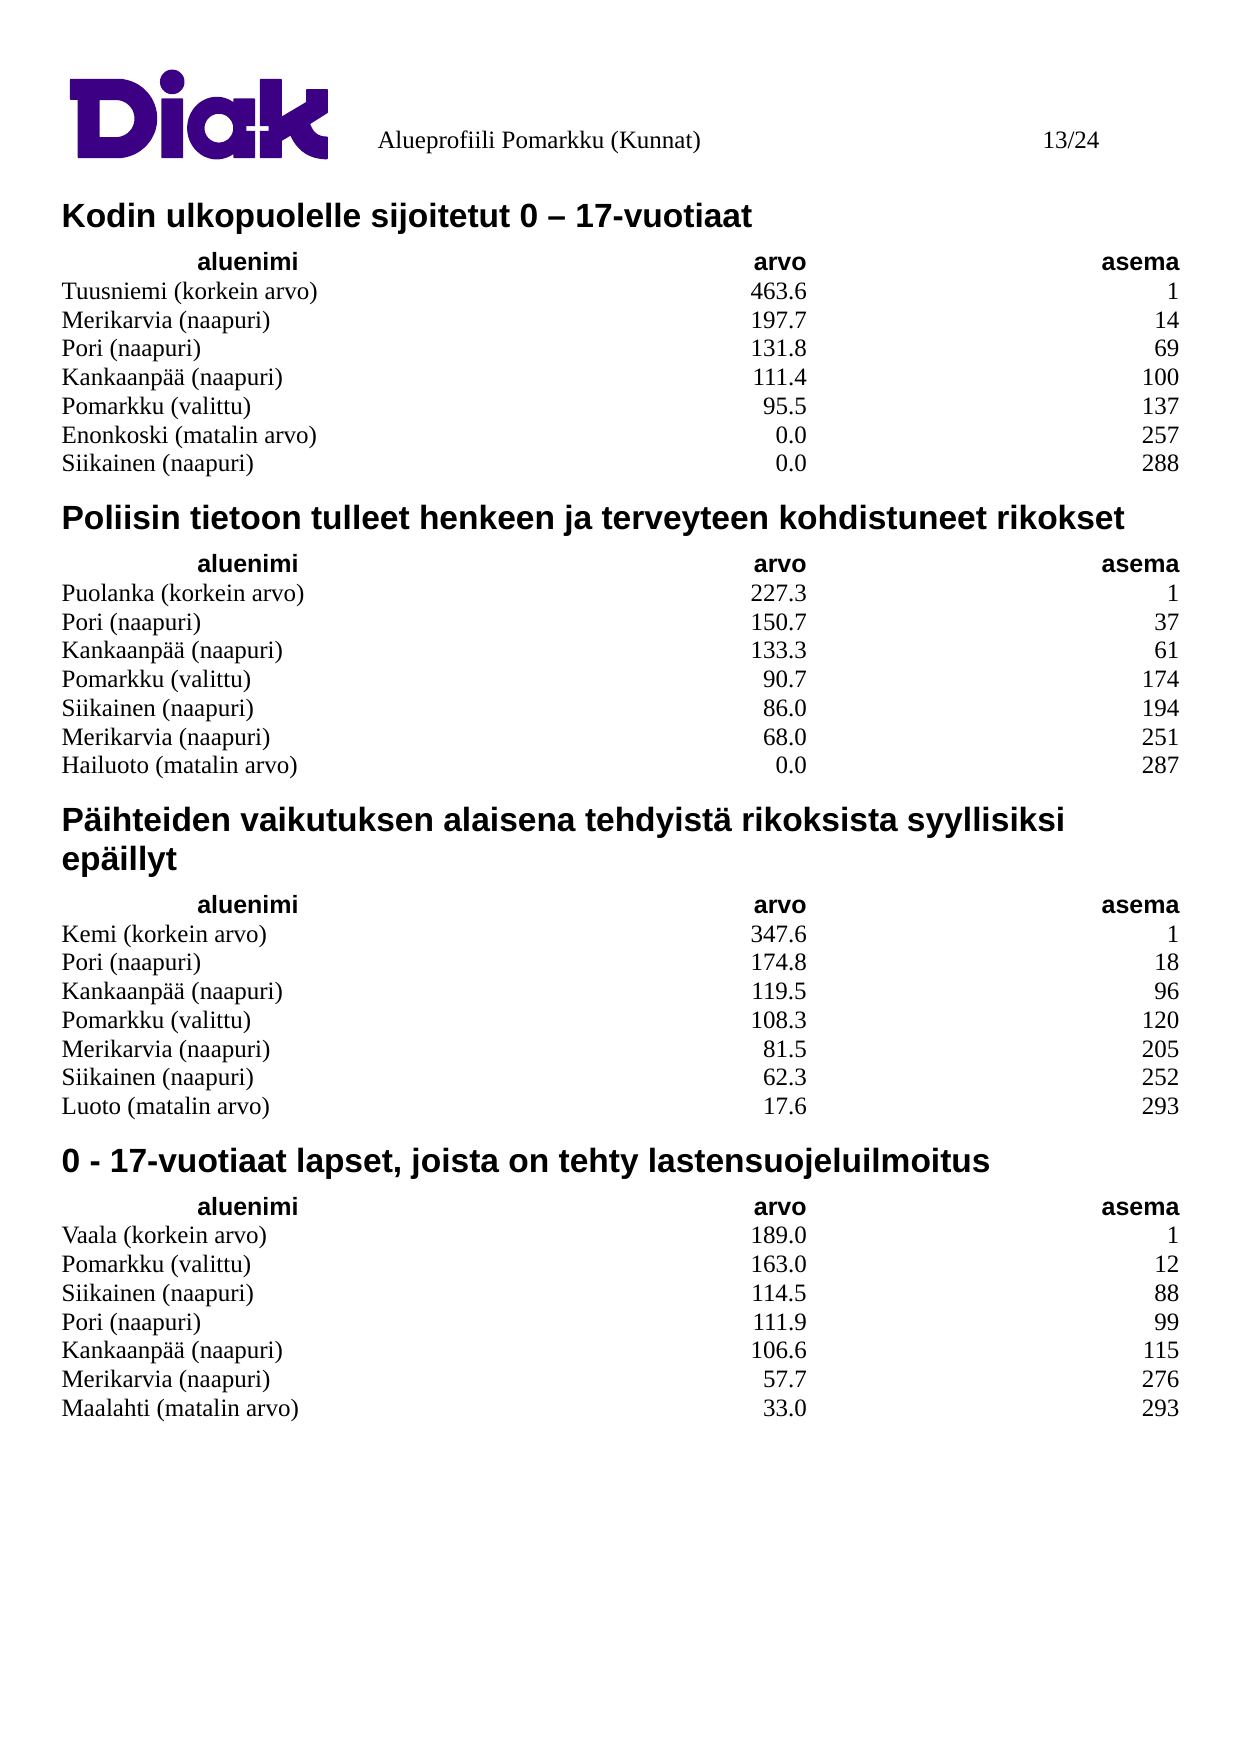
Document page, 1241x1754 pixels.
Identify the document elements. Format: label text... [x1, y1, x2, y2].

table_cell 197.7 [434, 305, 806, 333]
table_cell 137 [806, 391, 1179, 420]
table_header asema [806, 1192, 1179, 1221]
table_cell 62.3 [434, 1063, 806, 1091]
table_cell Vaala (korkein arvo) [61, 1221, 434, 1249]
table_cell 12 [806, 1249, 1179, 1278]
table_cell 288 [806, 449, 1179, 477]
table_cell 174.8 [434, 948, 806, 976]
table_cell 18 [806, 948, 1179, 976]
table_cell Pori (naapuri) [61, 334, 434, 362]
table_cell 86.0 [434, 693, 806, 722]
table_cell 108.3 [434, 1005, 806, 1034]
table_cell 81.5 [434, 1034, 806, 1062]
table_header arvo [434, 247, 806, 276]
table_header asema [806, 549, 1179, 578]
table_cell Maalahti (matalin arvo) [61, 1393, 434, 1422]
table_cell 163.0 [434, 1249, 806, 1278]
table_cell Pori (naapuri) [61, 948, 434, 976]
table_cell 133.3 [434, 636, 806, 664]
table_cell 115 [806, 1336, 1179, 1364]
table_cell 96 [806, 976, 1179, 1005]
table_cell Pomarkku (valittu) [61, 664, 434, 693]
table_cell Merikarvia (naapuri) [61, 1364, 434, 1393]
table_cell Merikarvia (naapuri) [61, 1034, 434, 1062]
table_cell 0.0 [434, 751, 806, 779]
table_cell Puolanka (korkein arvo) [61, 578, 434, 607]
table_cell 90.7 [434, 664, 806, 693]
table_cell Luoto (matalin arvo) [61, 1091, 434, 1120]
table_cell Kankaanpää (naapuri) [61, 362, 434, 391]
table_cell 68.0 [434, 722, 806, 751]
table_cell 95.5 [434, 391, 806, 420]
table_header arvo [434, 549, 806, 578]
table_cell 227.3 [434, 578, 806, 607]
table_header aluenimi [61, 549, 434, 578]
table_cell Siikainen (naapuri) [61, 1063, 434, 1091]
table_cell 1 [806, 919, 1179, 947]
table_header aluenimi [61, 890, 434, 919]
table_cell Pori (naapuri) [61, 1307, 434, 1336]
table_cell Merikarvia (naapuri) [61, 722, 434, 751]
table_cell Kemi (korkein arvo) [61, 919, 434, 947]
table_header aluenimi [61, 247, 434, 276]
table_cell 17.6 [434, 1091, 806, 1120]
table_cell 1 [806, 276, 1179, 305]
table_header asema [806, 890, 1179, 919]
table_cell Kankaanpää (naapuri) [61, 636, 434, 664]
table_cell 0.0 [434, 420, 806, 448]
table_cell Kankaanpää (naapuri) [61, 1336, 434, 1364]
table_cell Pomarkku (valittu) [61, 391, 434, 420]
table_cell 293 [806, 1091, 1179, 1120]
table_cell Siikainen (naapuri) [61, 693, 434, 722]
table_cell 293 [806, 1393, 1179, 1422]
table_cell Pomarkku (valittu) [61, 1005, 434, 1034]
table_cell 174 [806, 664, 1179, 693]
subtitle Päihteiden vaikutuksen alaisena tehdyistä rikoksista syyllisiksi epäillyt [61, 800, 1179, 877]
table_cell Siikainen (naapuri) [61, 449, 434, 477]
table_cell 257 [806, 420, 1179, 448]
table_cell 88 [806, 1278, 1179, 1307]
table_header arvo [434, 1192, 806, 1221]
table_cell 276 [806, 1364, 1179, 1393]
table_cell 37 [806, 607, 1179, 636]
table_cell 194 [806, 693, 1179, 722]
table_cell 251 [806, 722, 1179, 751]
table_cell 287 [806, 751, 1179, 779]
table_cell 57.7 [434, 1364, 806, 1393]
table_cell 99 [806, 1307, 1179, 1336]
table_cell 463.6 [434, 276, 806, 305]
subtitle Poliisin tietoon tulleet henkeen ja terveyteen kohdistuneet rikokset [61, 498, 1179, 537]
table_cell 61 [806, 636, 1179, 664]
table_cell 131.8 [434, 334, 806, 362]
table_cell Enonkoski (matalin arvo) [61, 420, 434, 448]
table_cell Hailuoto (matalin arvo) [61, 751, 434, 779]
table_header arvo [434, 890, 806, 919]
table_header asema [806, 247, 1179, 276]
table_cell 0.0 [434, 449, 806, 477]
table_header aluenimi [61, 1192, 434, 1221]
table_cell 111.9 [434, 1307, 806, 1336]
table_cell 33.0 [434, 1393, 806, 1422]
table_cell 69 [806, 334, 1179, 362]
table_cell 347.6 [434, 919, 806, 947]
table_cell 106.6 [434, 1336, 806, 1364]
table_cell 252 [806, 1063, 1179, 1091]
table_cell Kankaanpää (naapuri) [61, 976, 434, 1005]
table_cell Pomarkku (valittu) [61, 1249, 434, 1278]
subtitle 0 - 17-vuotiaat lapset, joista on tehty lastensuojeluilmoitus [61, 1141, 1179, 1179]
table_cell 189.0 [434, 1221, 806, 1249]
table_cell 14 [806, 305, 1179, 333]
table_cell 120 [806, 1005, 1179, 1034]
table_cell 205 [806, 1034, 1179, 1062]
table_cell 111.4 [434, 362, 806, 391]
table_cell 150.7 [434, 607, 806, 636]
table_cell 119.5 [434, 976, 806, 1005]
subtitle Kodin ulkopuolelle sijoitetut 0 – 17-vuotiaat [61, 196, 1179, 235]
table_cell Merikarvia (naapuri) [61, 305, 434, 333]
table_cell 1 [806, 578, 1179, 607]
table_cell Pori (naapuri) [61, 607, 434, 636]
table_cell 1 [806, 1221, 1179, 1249]
table_cell 114.5 [434, 1278, 806, 1307]
table_cell Siikainen (naapuri) [61, 1278, 434, 1307]
table_cell Tuusniemi (korkein arvo) [61, 276, 434, 305]
table_cell 100 [806, 362, 1179, 391]
